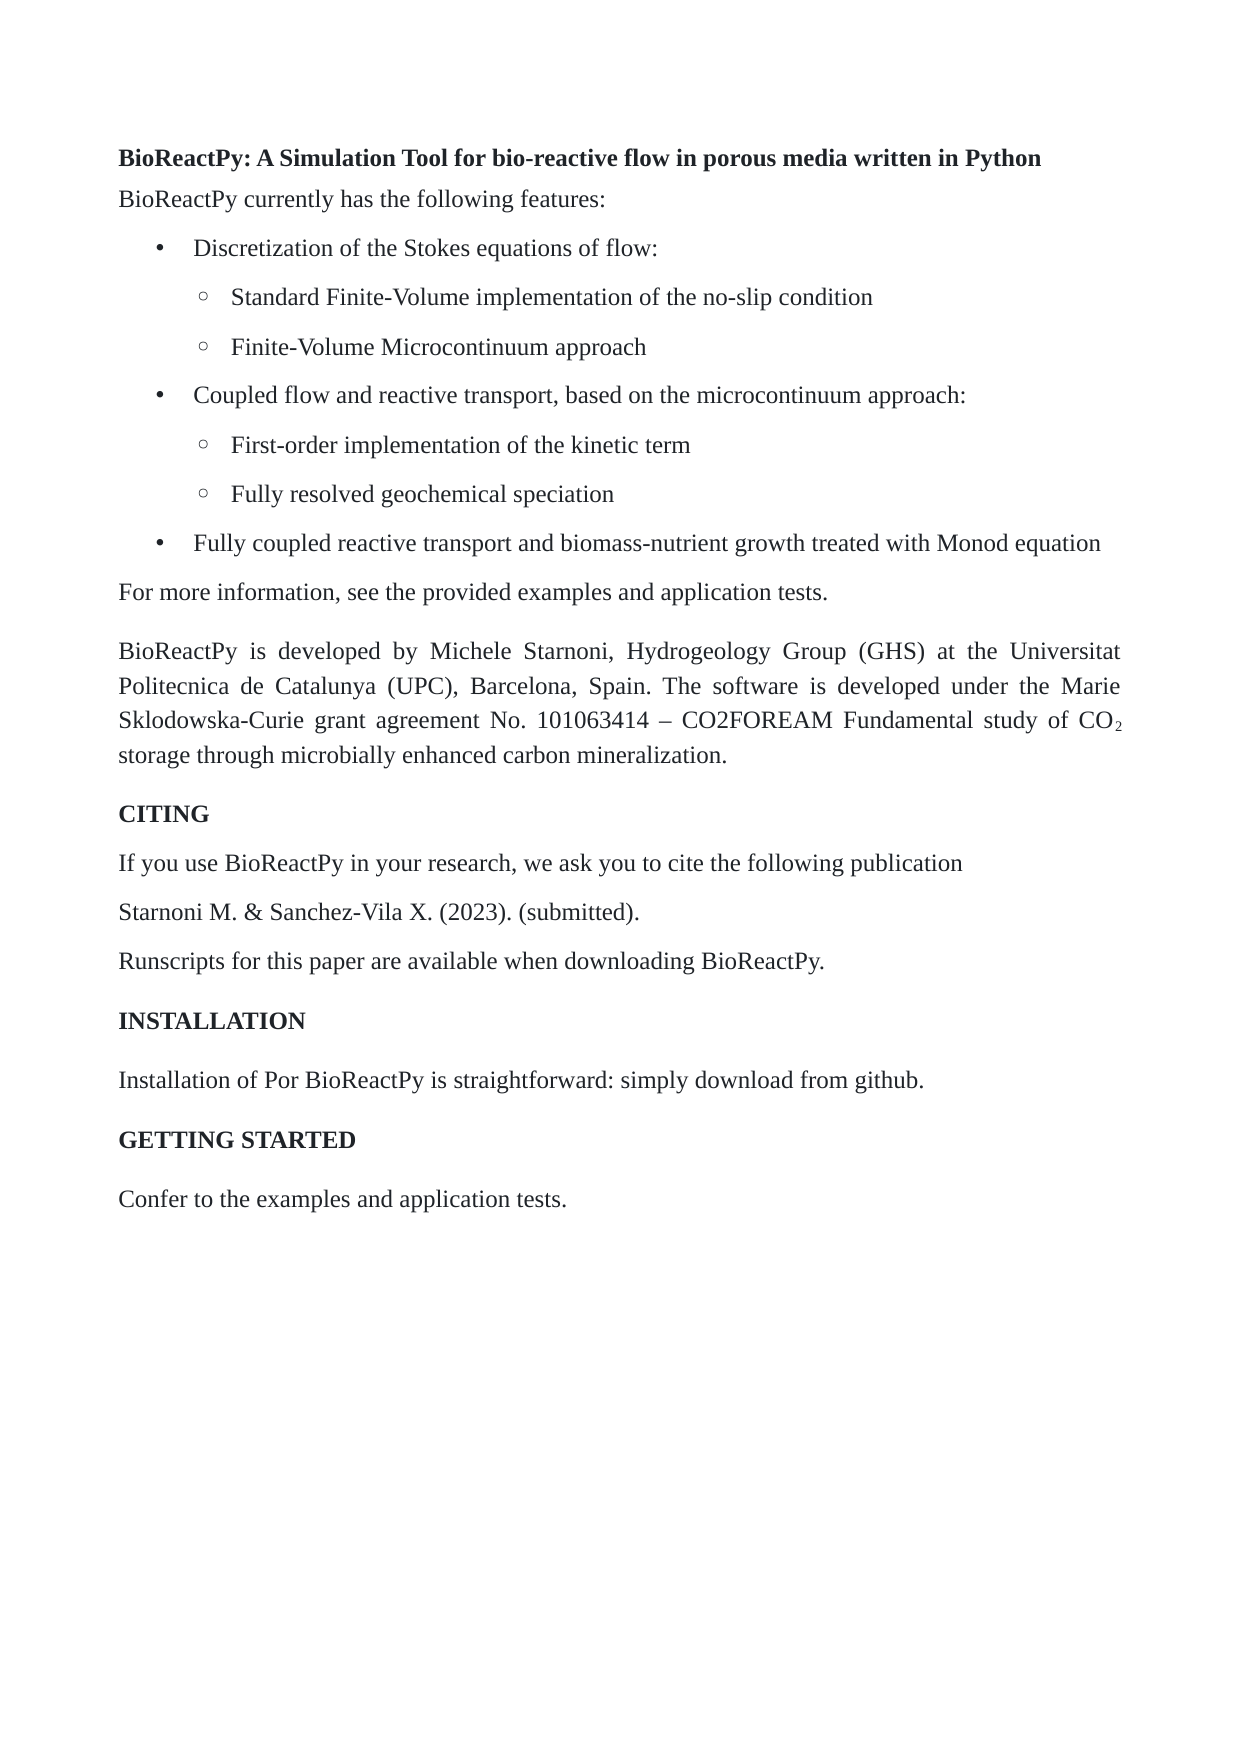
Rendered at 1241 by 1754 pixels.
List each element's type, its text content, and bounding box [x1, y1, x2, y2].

text Starnoni M. & Sanchez-Vila X. (2023). (submitted). [118, 897, 1122, 926]
subtitle BioReactPy: A Simulation Tool for bio-reactive flow in porous media written in Python [118, 143, 1122, 172]
list Finite-Volume Microcontinuum approach [193, 332, 1122, 360]
text CITING [118, 799, 1122, 828]
list Discretization of the Stokes equations of flow: [156, 233, 1122, 262]
text Confer to the examples and application tests. [118, 1184, 1122, 1213]
list Standard Finite-Volume implementation of the no-slip condition [193, 282, 1122, 311]
text Runscripts for this paper are available when downloading BioReactPy. [118, 946, 1122, 975]
text INSTALLATION [118, 1006, 1122, 1035]
list Fully resolved geochemical speciation [193, 479, 1122, 507]
text Installation of Por BioReactPy is straightforward: simply download from github. [118, 1065, 1122, 1094]
list Fully coupled reactive transport and biomass-nutrient growth treated with Monod equation [156, 528, 1122, 557]
text For more information, see the provided examples and application tests. [118, 577, 1122, 606]
text If you use BioReactPy in your research, we ask you to cite the following publication [118, 848, 1122, 877]
text BioReactPy currently has the following features: [118, 184, 1122, 213]
list Coupled flow and reactive transport, based on the microcontinuum approach: [156, 381, 1122, 409]
text GETTING STARTED [118, 1125, 1122, 1154]
list First-order implementation of the kinetic term [193, 430, 1122, 458]
text BioReactPy is developed by Michele Starnoni, Hydrogeology Group (GHS) at the Universitat Politecnica de Catalunya (UPC), Barcelona, Spain. The software is developed under the Marie Sklodowska-Curie grant agreement No. 101063414 – CO2FOREAM Fundamental study of CO2 storage through microbially enhanced carbon mineralization. [118, 636, 1122, 768]
